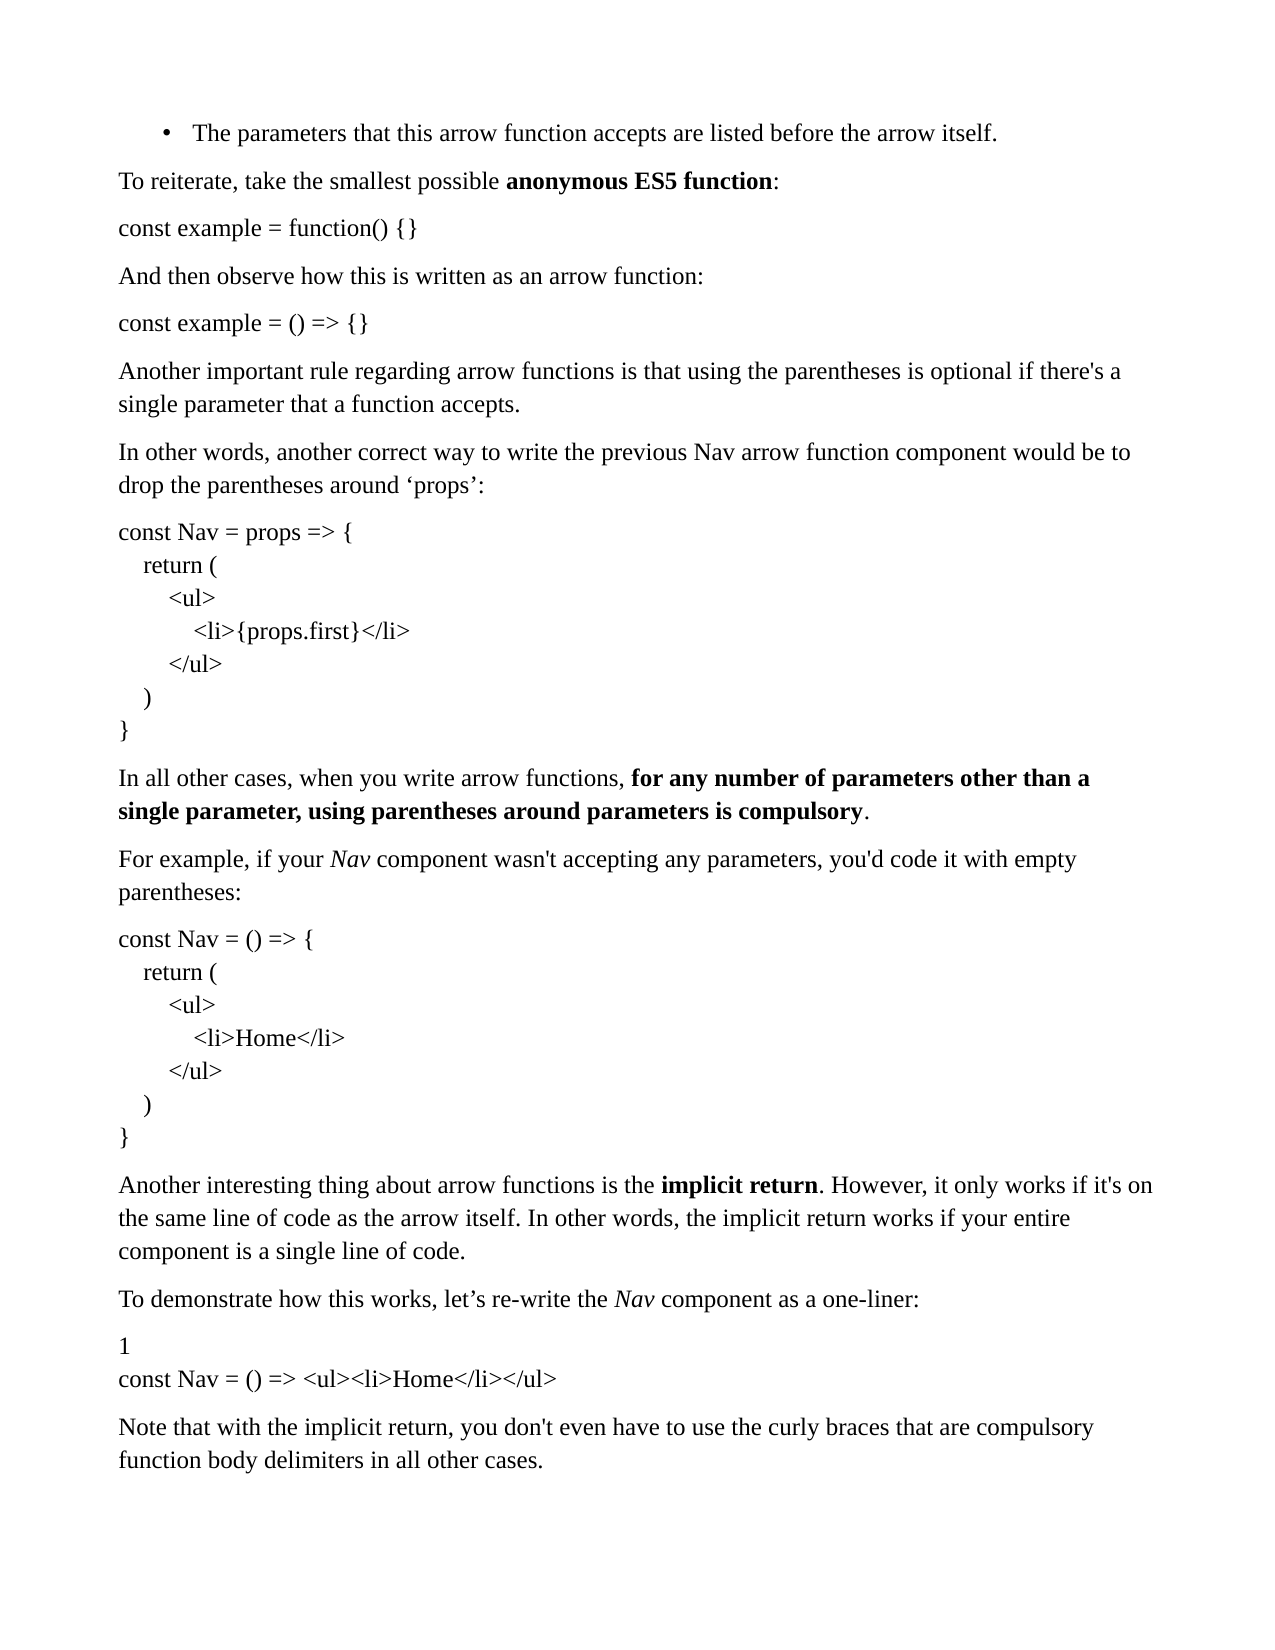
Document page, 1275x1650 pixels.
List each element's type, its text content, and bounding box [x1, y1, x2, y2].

text For example, if your Nav component wasn't accepting any parameters, you'd code it with empty parentheses: [118, 844, 1157, 906]
text const Nav = () => <ul><li>Home</li></ul> [118, 1364, 1157, 1393]
text } [118, 716, 1157, 744]
text To reiterate, take the smallest possible anonymous ES5 function: [118, 166, 1157, 194]
text <li>{props.first}</li> [118, 616, 1157, 645]
text ) [118, 1089, 1157, 1118]
text </ul> [118, 1056, 1157, 1085]
text return ( [118, 957, 1157, 986]
text <ul> [118, 990, 1157, 1019]
text In all other cases, when you write arrow functions, for any number of parameters other than a single parameter, using parentheses around parameters is compulsory. [118, 763, 1157, 825]
text const Nav = props => { [118, 517, 1157, 546]
text Another interesting thing about arrow functions is the implicit return. However, it only works if it's on the same line of code as the arrow itself. In other words, the implicit return works if your entire component is a single line of code. [118, 1170, 1157, 1265]
text </ul> [118, 649, 1157, 678]
text Note that with the implicit return, you don't even have to use the curly braces that are compulsory function body delimiters in all other cases. [118, 1412, 1157, 1474]
text And then observe how this is written as an arrow function: [118, 261, 1157, 290]
text const example = () => {} [118, 308, 1157, 337]
text } [118, 1122, 1157, 1151]
list The parameters that this arrow function accepts are listed before the arrow itself. [162, 118, 1157, 147]
text ) [118, 682, 1157, 711]
text To demonstrate how this works, let’s re-write the Nav component as a one-liner: [118, 1284, 1157, 1312]
text <li>Home</li> [118, 1023, 1157, 1052]
text return ( [118, 550, 1157, 579]
text In other words, another correct way to write the previous Nav arrow function component would be to drop the parentheses around ‘props’: [118, 437, 1157, 498]
text <ul> [118, 583, 1157, 612]
text 1 [118, 1331, 1157, 1360]
text const example = function() {} [118, 213, 1157, 242]
text const Nav = () => { [118, 924, 1157, 953]
text Another important rule regarding arrow functions is that using the parentheses is optional if there's a single parameter that a function accepts. [118, 356, 1157, 418]
